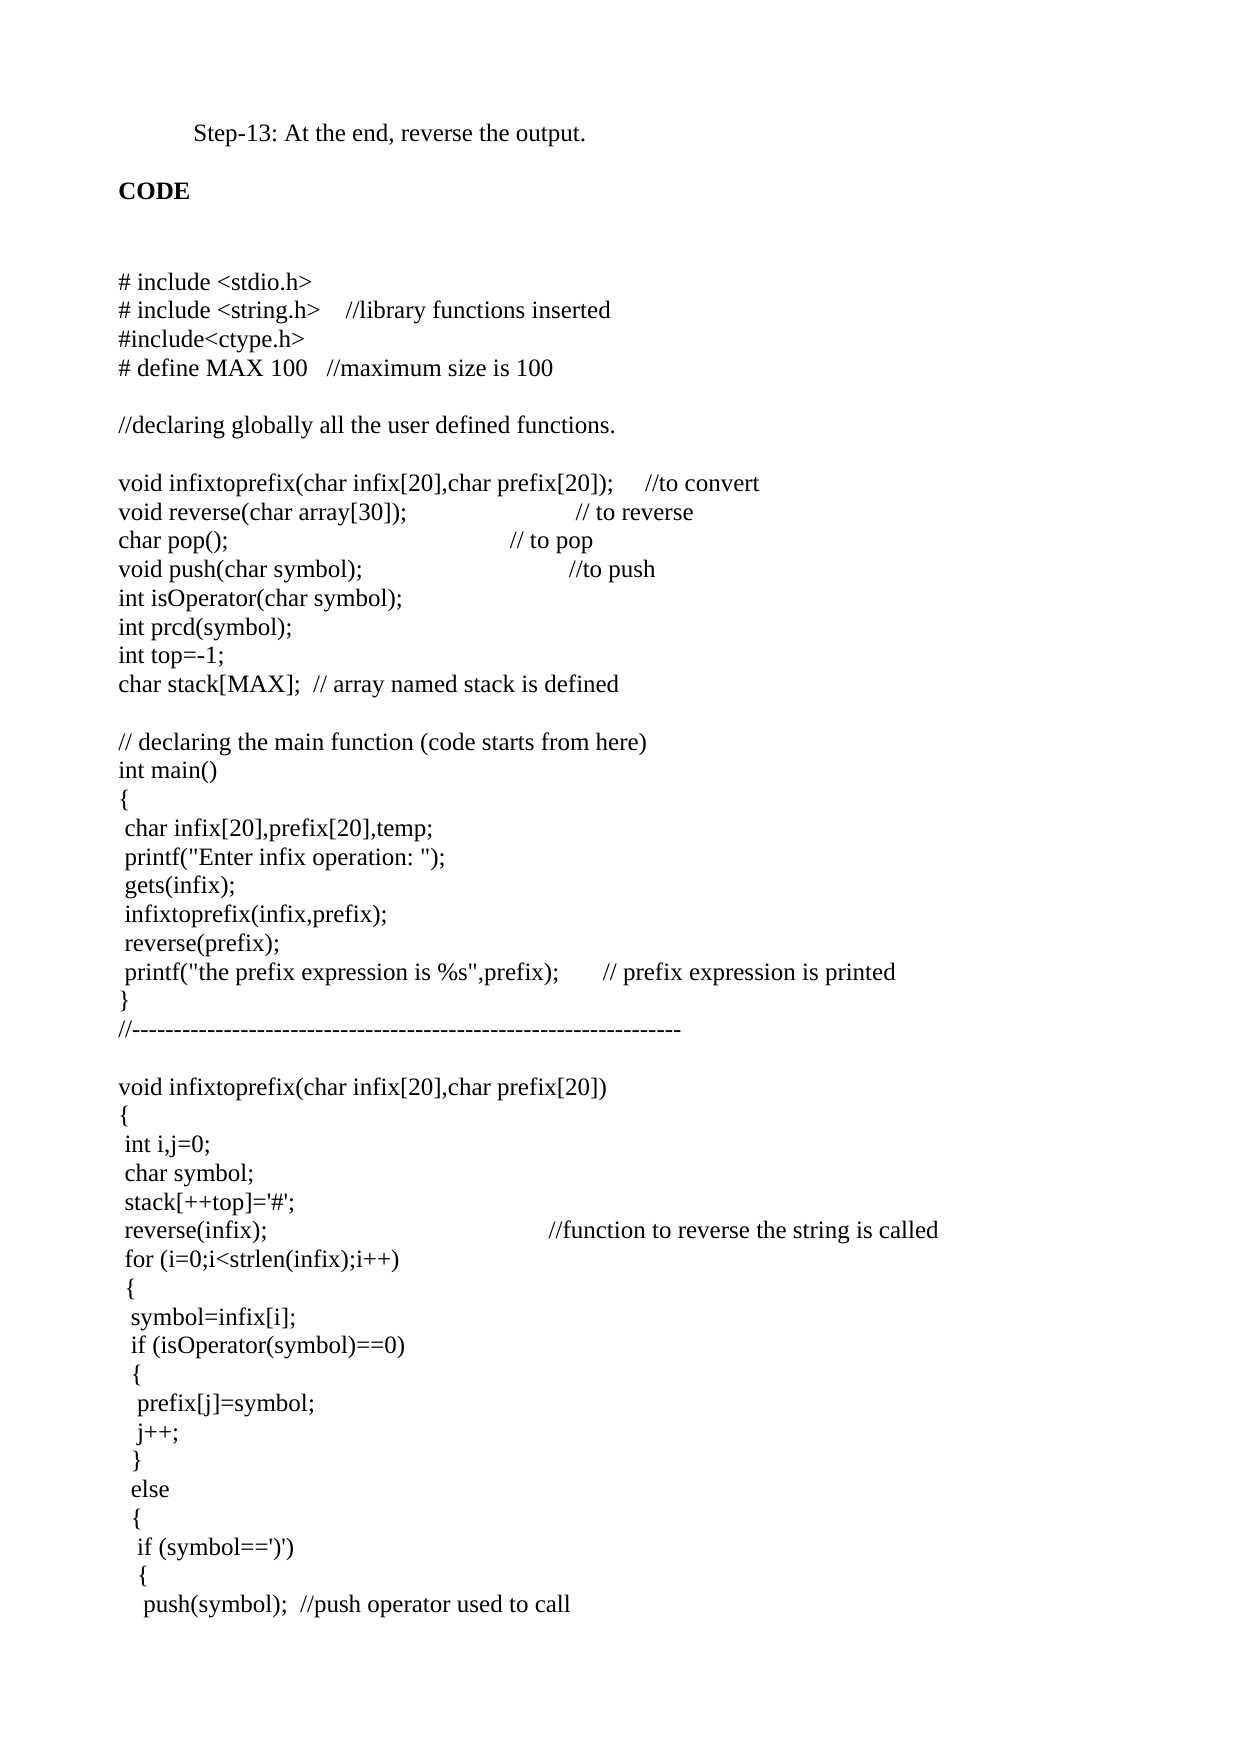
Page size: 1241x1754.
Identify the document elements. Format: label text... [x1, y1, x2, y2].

text infixtoprefix(infix,prefix); [118, 899, 1122, 928]
text prefix[j]=symbol; [118, 1388, 1122, 1417]
text int i,j=0; [118, 1129, 1122, 1158]
text # include <string.h> //library functions inserted [118, 296, 1122, 324]
text printf("the prefix expression is %s",prefix); // prefix expression is printed [118, 957, 1122, 986]
text char pop(); // to pop [118, 526, 1122, 554]
text { [118, 1561, 1122, 1589]
text //declaring globally all the user defined functions. [118, 411, 1122, 439]
text reverse(infix); //function to reverse the string is called [118, 1216, 1122, 1244]
text int top=-1; [118, 641, 1122, 669]
text int main() [118, 756, 1122, 784]
text char stack[MAX]; // array named stack is defined [118, 669, 1122, 698]
text j++; [118, 1417, 1122, 1446]
text { [118, 784, 1122, 813]
text reverse(prefix); [118, 928, 1122, 957]
text for (i=0;i<strlen(infix);i++) [118, 1244, 1122, 1273]
text stack[++top]='#'; [118, 1187, 1122, 1216]
text } [118, 1446, 1122, 1474]
text { [118, 1503, 1122, 1532]
text { [118, 1359, 1122, 1388]
text symbol=infix[i]; [118, 1302, 1122, 1331]
text //------------------------------------------------------------------ [118, 1014, 1122, 1043]
text gets(infix); [118, 871, 1122, 899]
text Step-13: At the end, reverse the output. [193, 118, 1122, 147]
text } [118, 986, 1122, 1014]
text printf("Enter infix operation: "); [118, 842, 1122, 871]
text void push(char symbol); //to push [118, 554, 1122, 583]
text char infix[20],prefix[20],temp; [118, 813, 1122, 842]
text else [118, 1474, 1122, 1503]
text if (symbol==')') [118, 1532, 1122, 1561]
text CODE [118, 176, 1122, 205]
text void infixtoprefix(char infix[20],char prefix[20]) [118, 1072, 1122, 1101]
text { [118, 1101, 1122, 1129]
text void infixtoprefix(char infix[20],char prefix[20]); //to convert [118, 468, 1122, 497]
text # define MAX 100 //maximum size is 100 [118, 353, 1122, 382]
text # include <stdio.h> [118, 267, 1122, 296]
text int prcd(symbol); [118, 612, 1122, 641]
text push(symbol); //push operator used to call [118, 1589, 1122, 1618]
text // declaring the main function (code starts from here) [118, 727, 1122, 756]
text char symbol; [118, 1158, 1122, 1187]
text #include<ctype.h> [118, 324, 1122, 353]
text { [118, 1273, 1122, 1302]
text void reverse(char array[30]); // to reverse [118, 497, 1122, 526]
text if (isOperator(symbol)==0) [118, 1331, 1122, 1359]
text int isOperator(char symbol); [118, 583, 1122, 612]
